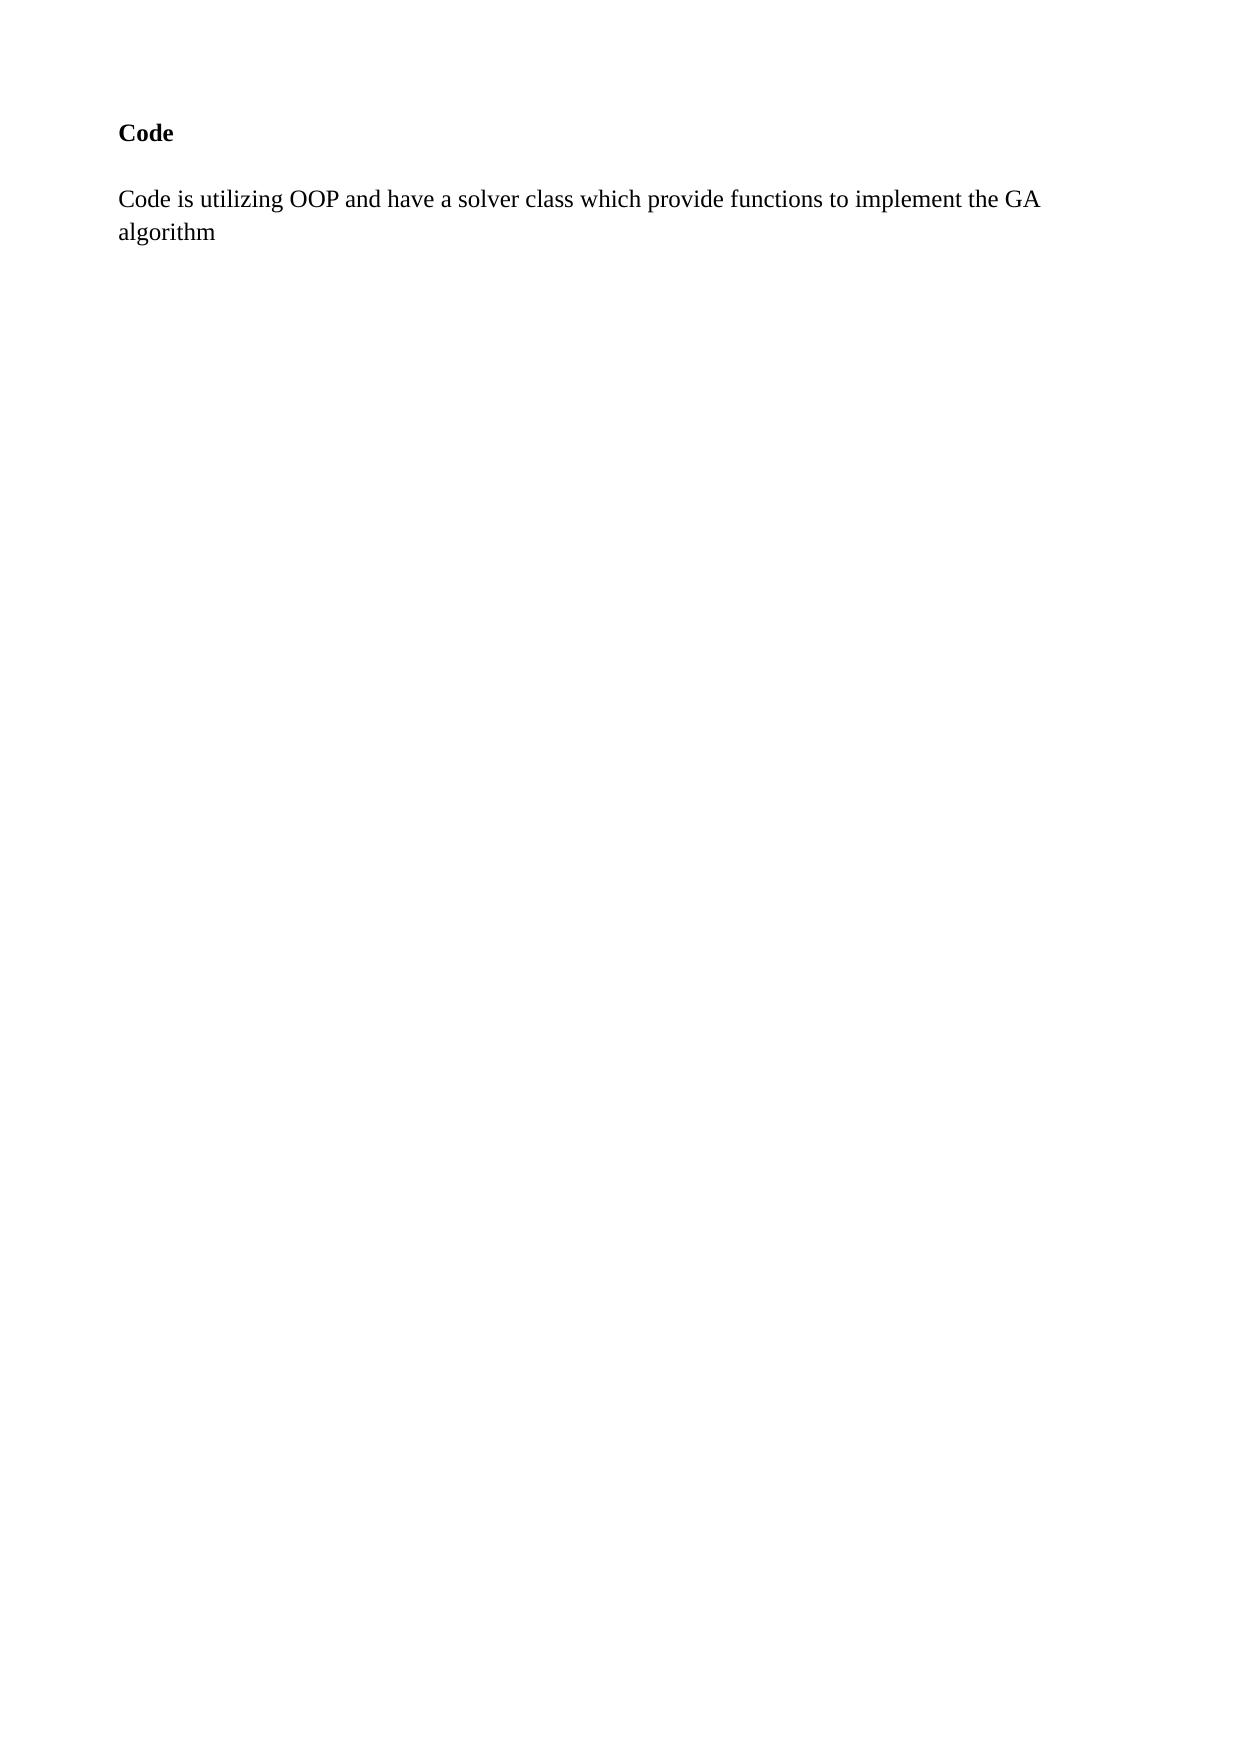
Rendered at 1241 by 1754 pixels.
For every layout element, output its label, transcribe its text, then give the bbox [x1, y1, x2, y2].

text Code Code is utilizing OOP and have a solver class which provide functions to implement the GA algorithm [118, 118, 1122, 246]
